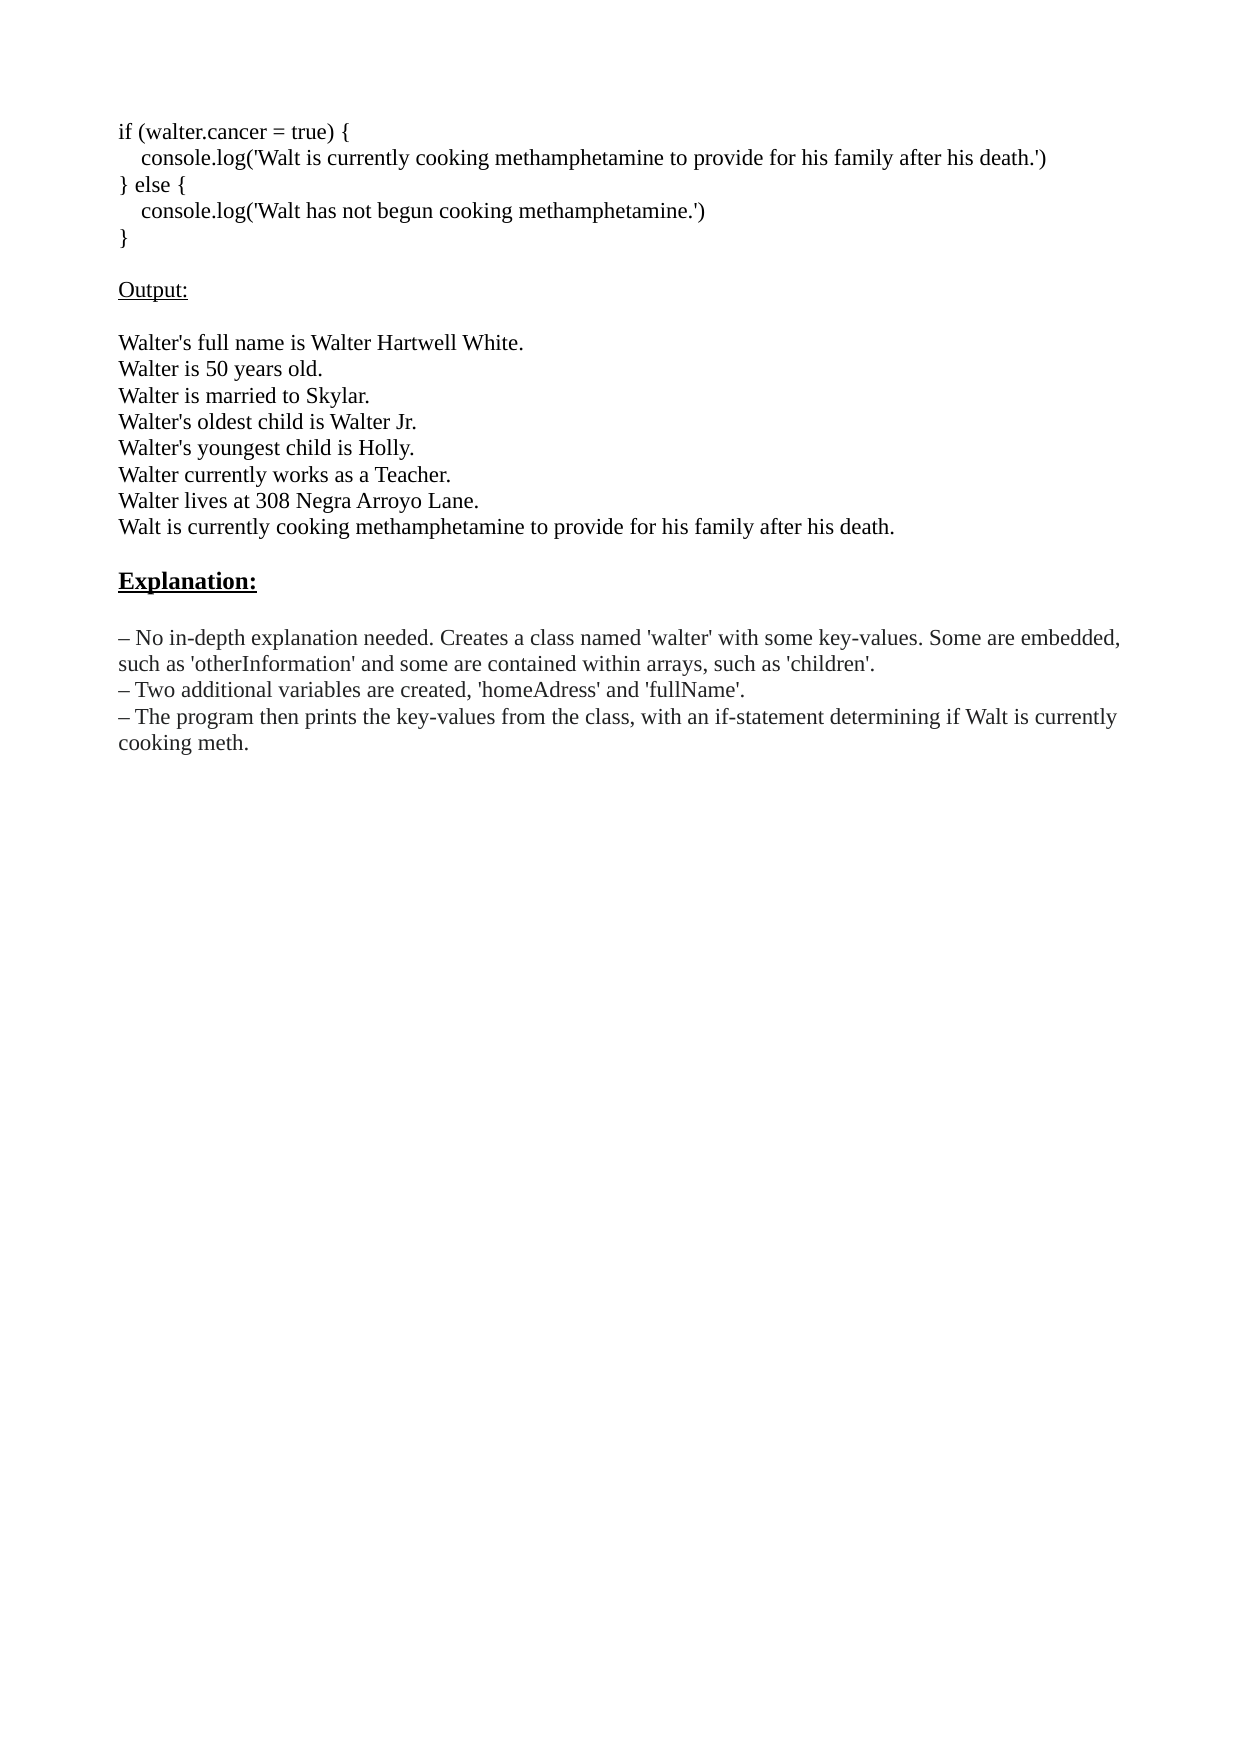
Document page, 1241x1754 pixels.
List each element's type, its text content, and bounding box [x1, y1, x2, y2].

text Walter is 50 years old. [118, 355, 1122, 382]
text Walter is married to Skylar. [118, 382, 1122, 408]
text – No in-depth explanation needed. Creates a class named 'walter' with some key-values. Some are embedded, such as 'otherInformation' and some are contained within arrays, such as 'children'. [118, 624, 1122, 676]
text Output: [118, 276, 1122, 303]
text } [118, 223, 1122, 250]
text – Two additional variables are created, 'homeAdress' and 'fullName'. [118, 676, 1122, 703]
text – The program then prints the key-values from the class, with an if-statement determining if Walt is currently cooking meth. [118, 703, 1122, 755]
text Walter lives at 308 Negra Arroyo Lane. [118, 487, 1122, 513]
text console.log('Walt has not begun cooking methamphetamine.') [118, 197, 1122, 223]
text Walter's oldest child is Walter Jr. [118, 408, 1122, 434]
text Walter currently works as a Teacher. [118, 461, 1122, 487]
text if (walter.cancer = true) { [118, 118, 1122, 144]
text console.log('Walt is currently cooking methamphetamine to provide for his family after his death.') [118, 144, 1122, 171]
text } else { [118, 171, 1122, 197]
text Explanation: [118, 566, 1122, 595]
text Walter's full name is Walter Hartwell White. [118, 329, 1122, 355]
text Walter's youngest child is Holly. [118, 434, 1122, 461]
text Walt is currently cooking methamphetamine to provide for his family after his death. [118, 513, 1122, 540]
